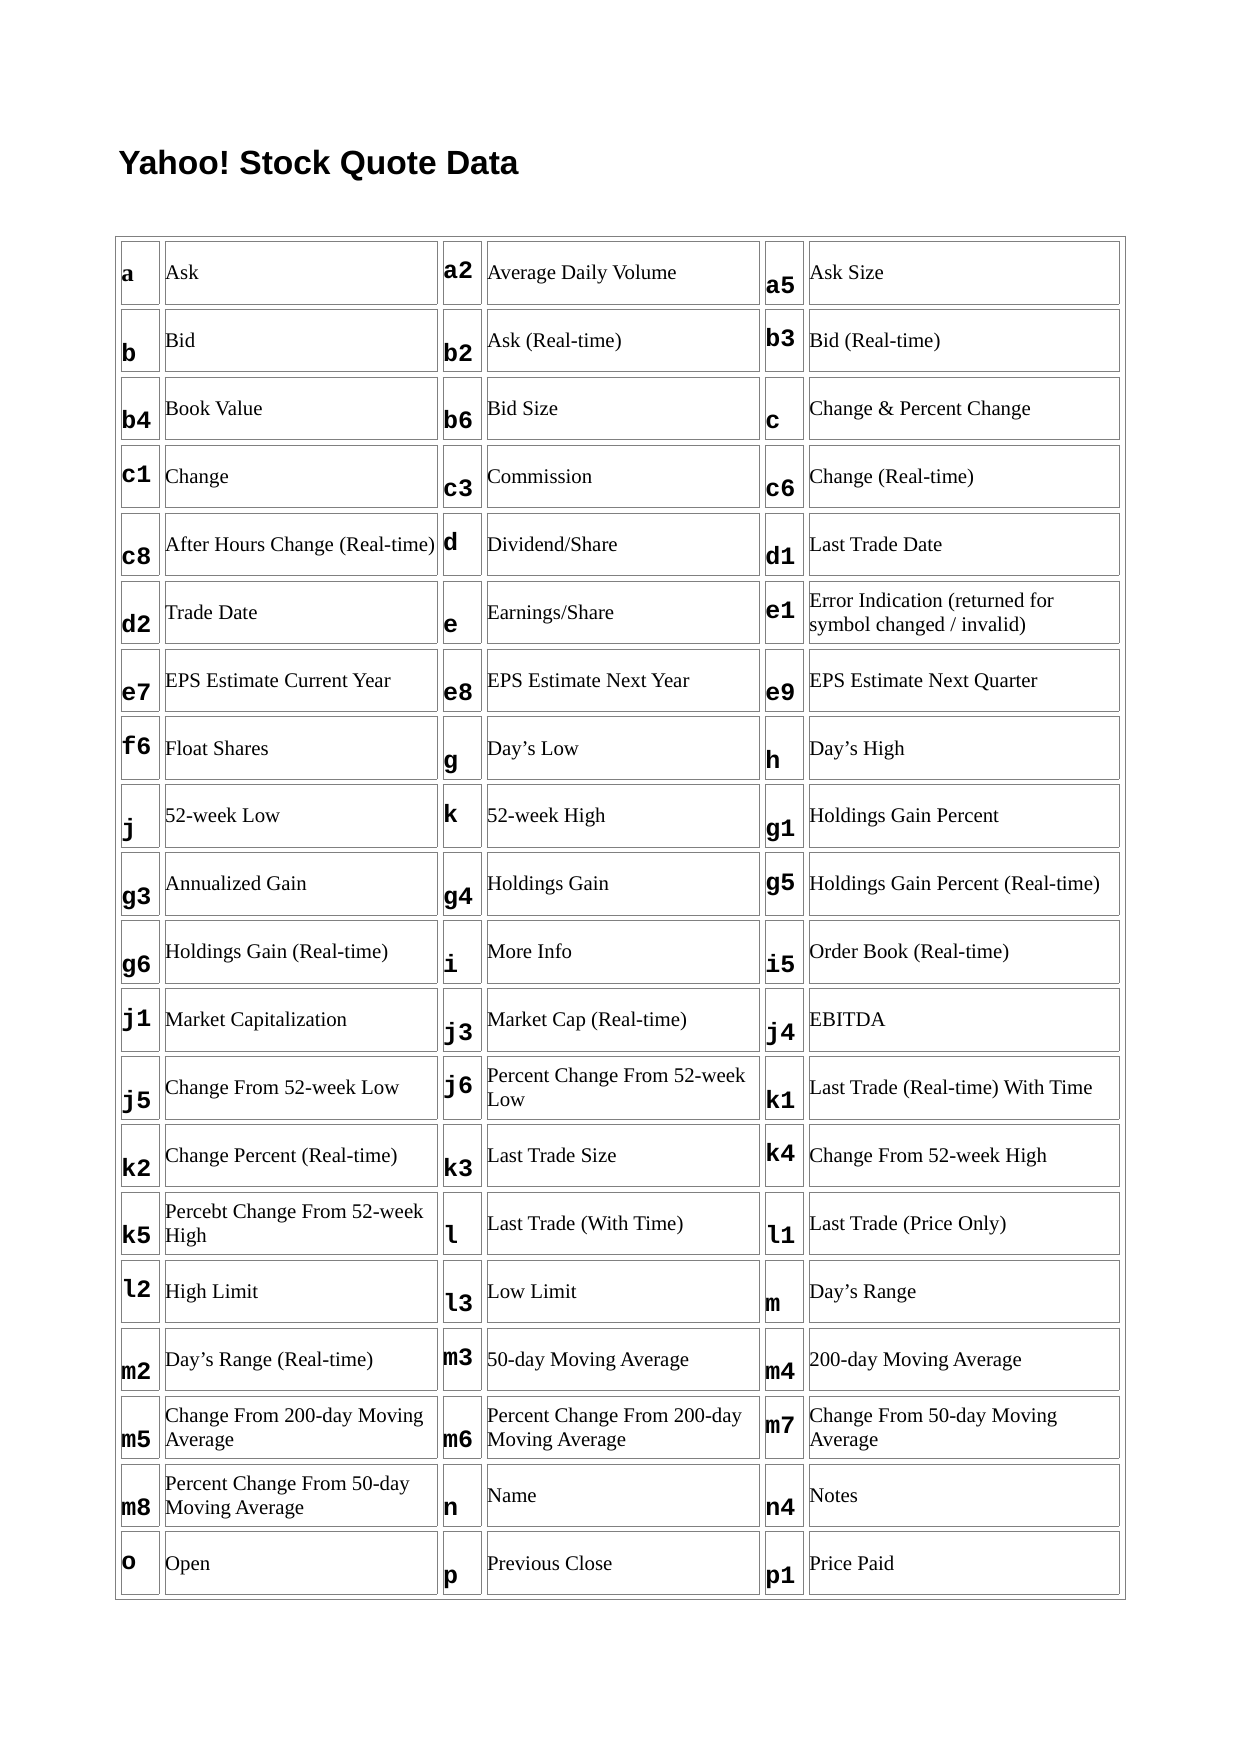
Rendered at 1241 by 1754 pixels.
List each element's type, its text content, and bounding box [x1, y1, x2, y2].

table_cell m3 [440, 1322, 484, 1390]
table_cell EBITDA [806, 983, 1122, 1051]
table_cell Price Paid [806, 1526, 1122, 1594]
table_cell e [440, 575, 484, 643]
table_cell Change (Real-time) [806, 439, 1122, 507]
table_cell j4 [762, 983, 806, 1051]
subtitle Yahoo! Stock Quote Data [118, 143, 1122, 182]
table_cell Earnings/Share [484, 575, 762, 643]
table_cell Percent Change From 200-day Moving Average [484, 1390, 762, 1458]
table_cell l1 [762, 1186, 806, 1254]
table_cell 200-day Moving Average [806, 1322, 1122, 1390]
table_header Average Daily Volume [484, 237, 762, 303]
table_cell j [118, 779, 162, 847]
table_cell n [440, 1458, 484, 1526]
table_cell Change From 52-week High [806, 1119, 1122, 1186]
table_cell k3 [440, 1119, 484, 1186]
table_cell g4 [440, 847, 484, 915]
table_cell j1 [118, 983, 162, 1051]
table_cell b4 [118, 371, 162, 439]
table_cell EPS Estimate Current Year [162, 643, 440, 711]
table_cell Bid Size [484, 371, 762, 439]
table_header a5 [762, 237, 806, 303]
table_cell Low Limit [484, 1254, 762, 1322]
table_cell Name [484, 1458, 762, 1526]
table_cell Day’s Range (Real-time) [162, 1322, 440, 1390]
table_cell e9 [762, 643, 806, 711]
table_cell 50-day Moving Average [484, 1322, 762, 1390]
table_header Ask Size [806, 237, 1122, 303]
table_cell Last Trade (With Time) [484, 1186, 762, 1254]
table_header Ask [162, 237, 440, 303]
table_cell Last Trade Date [806, 507, 1122, 575]
table_cell Holdings Gain Percent [806, 779, 1122, 847]
table_cell Change From 52-week Low [162, 1051, 440, 1118]
table_cell Day’s Range [806, 1254, 1122, 1322]
table_cell m4 [762, 1322, 806, 1390]
table_cell c3 [440, 439, 484, 507]
table_cell Change Percent (Real-time) [162, 1119, 440, 1186]
table_cell Market Capitalization [162, 983, 440, 1051]
table_cell p1 [762, 1526, 806, 1594]
table_cell k2 [118, 1119, 162, 1186]
table_cell EPS Estimate Next Year [484, 643, 762, 711]
table_cell b [118, 304, 162, 371]
table_cell j3 [440, 983, 484, 1051]
table_cell Holdings Gain Percent (Real-time) [806, 847, 1122, 915]
table_cell Ask (Real-time) [484, 304, 762, 371]
table_cell Holdings Gain [484, 847, 762, 915]
table_header a2 [440, 237, 484, 303]
table_cell k1 [762, 1051, 806, 1118]
table_cell Percent Change From 52-week Low [484, 1051, 762, 1118]
table_cell g3 [118, 847, 162, 915]
table_cell k4 [762, 1119, 806, 1186]
table_cell g5 [762, 847, 806, 915]
table_cell Float Shares [162, 711, 440, 779]
table_cell d1 [762, 507, 806, 575]
table_cell Market Cap (Real-time) [484, 983, 762, 1051]
table_cell Open [162, 1526, 440, 1594]
table_cell b2 [440, 304, 484, 371]
table_cell Bid (Real-time) [806, 304, 1122, 371]
table_cell More Info [484, 915, 762, 983]
table_cell Commission [484, 439, 762, 507]
table_cell c8 [118, 507, 162, 575]
table_cell h [762, 711, 806, 779]
table_cell d2 [118, 575, 162, 643]
table_cell Annualized Gain [162, 847, 440, 915]
table_cell e1 [762, 575, 806, 643]
table_cell g6 [118, 915, 162, 983]
table_cell j6 [440, 1051, 484, 1118]
table_cell Change From 200-day Moving Average [162, 1390, 440, 1458]
table_cell Order Book (Real-time) [806, 915, 1122, 983]
table_cell i [440, 915, 484, 983]
table_cell Error Indication (returned for symbol changed / invalid) [806, 575, 1122, 643]
table_cell Last Trade (Price Only) [806, 1186, 1122, 1254]
table_cell Dividend/Share [484, 507, 762, 575]
table_cell m6 [440, 1390, 484, 1458]
table_cell m [762, 1254, 806, 1322]
table_cell b6 [440, 371, 484, 439]
table_cell k [440, 779, 484, 847]
table_cell Percent Change From 50-day Moving Average [162, 1458, 440, 1526]
table_cell Last Trade Size [484, 1119, 762, 1186]
table_cell Change & Percent Change [806, 371, 1122, 439]
table_cell l3 [440, 1254, 484, 1322]
table_cell g1 [762, 779, 806, 847]
table_cell e8 [440, 643, 484, 711]
table_cell f6 [118, 711, 162, 779]
table_cell Book Value [162, 371, 440, 439]
table_cell p [440, 1526, 484, 1594]
table_cell Notes [806, 1458, 1122, 1526]
table_cell Previous Close [484, 1526, 762, 1594]
table_cell Day’s High [806, 711, 1122, 779]
table_cell m2 [118, 1322, 162, 1390]
table_cell d [440, 507, 484, 575]
table_cell g [440, 711, 484, 779]
table_cell k5 [118, 1186, 162, 1254]
table_cell b3 [762, 304, 806, 371]
table_cell Holdings Gain (Real-time) [162, 915, 440, 983]
table_cell j5 [118, 1051, 162, 1118]
table_cell c1 [118, 439, 162, 507]
table_cell High Limit [162, 1254, 440, 1322]
table_cell Day’s Low [484, 711, 762, 779]
table_cell 52-week High [484, 779, 762, 847]
table_cell n4 [762, 1458, 806, 1526]
table_header a [118, 237, 162, 303]
table_cell Bid [162, 304, 440, 371]
table_cell m8 [118, 1458, 162, 1526]
table_cell c6 [762, 439, 806, 507]
table_cell Change [162, 439, 440, 507]
table_cell Last Trade (Real-time) With Time [806, 1051, 1122, 1118]
table_cell e7 [118, 643, 162, 711]
table_cell i5 [762, 915, 806, 983]
table_cell 52-week Low [162, 779, 440, 847]
table_cell l [440, 1186, 484, 1254]
table_cell m7 [762, 1390, 806, 1458]
table_cell After Hours Change (Real-time) [162, 507, 440, 575]
table_cell Percebt Change From 52-week High [162, 1186, 440, 1254]
table_cell c [762, 371, 806, 439]
table_cell Change From 50-day Moving Average [806, 1390, 1122, 1458]
table_cell EPS Estimate Next Quarter [806, 643, 1122, 711]
table_cell o [118, 1526, 162, 1594]
table_cell Trade Date [162, 575, 440, 643]
table_cell l2 [118, 1254, 162, 1322]
table_cell m5 [118, 1390, 162, 1458]
